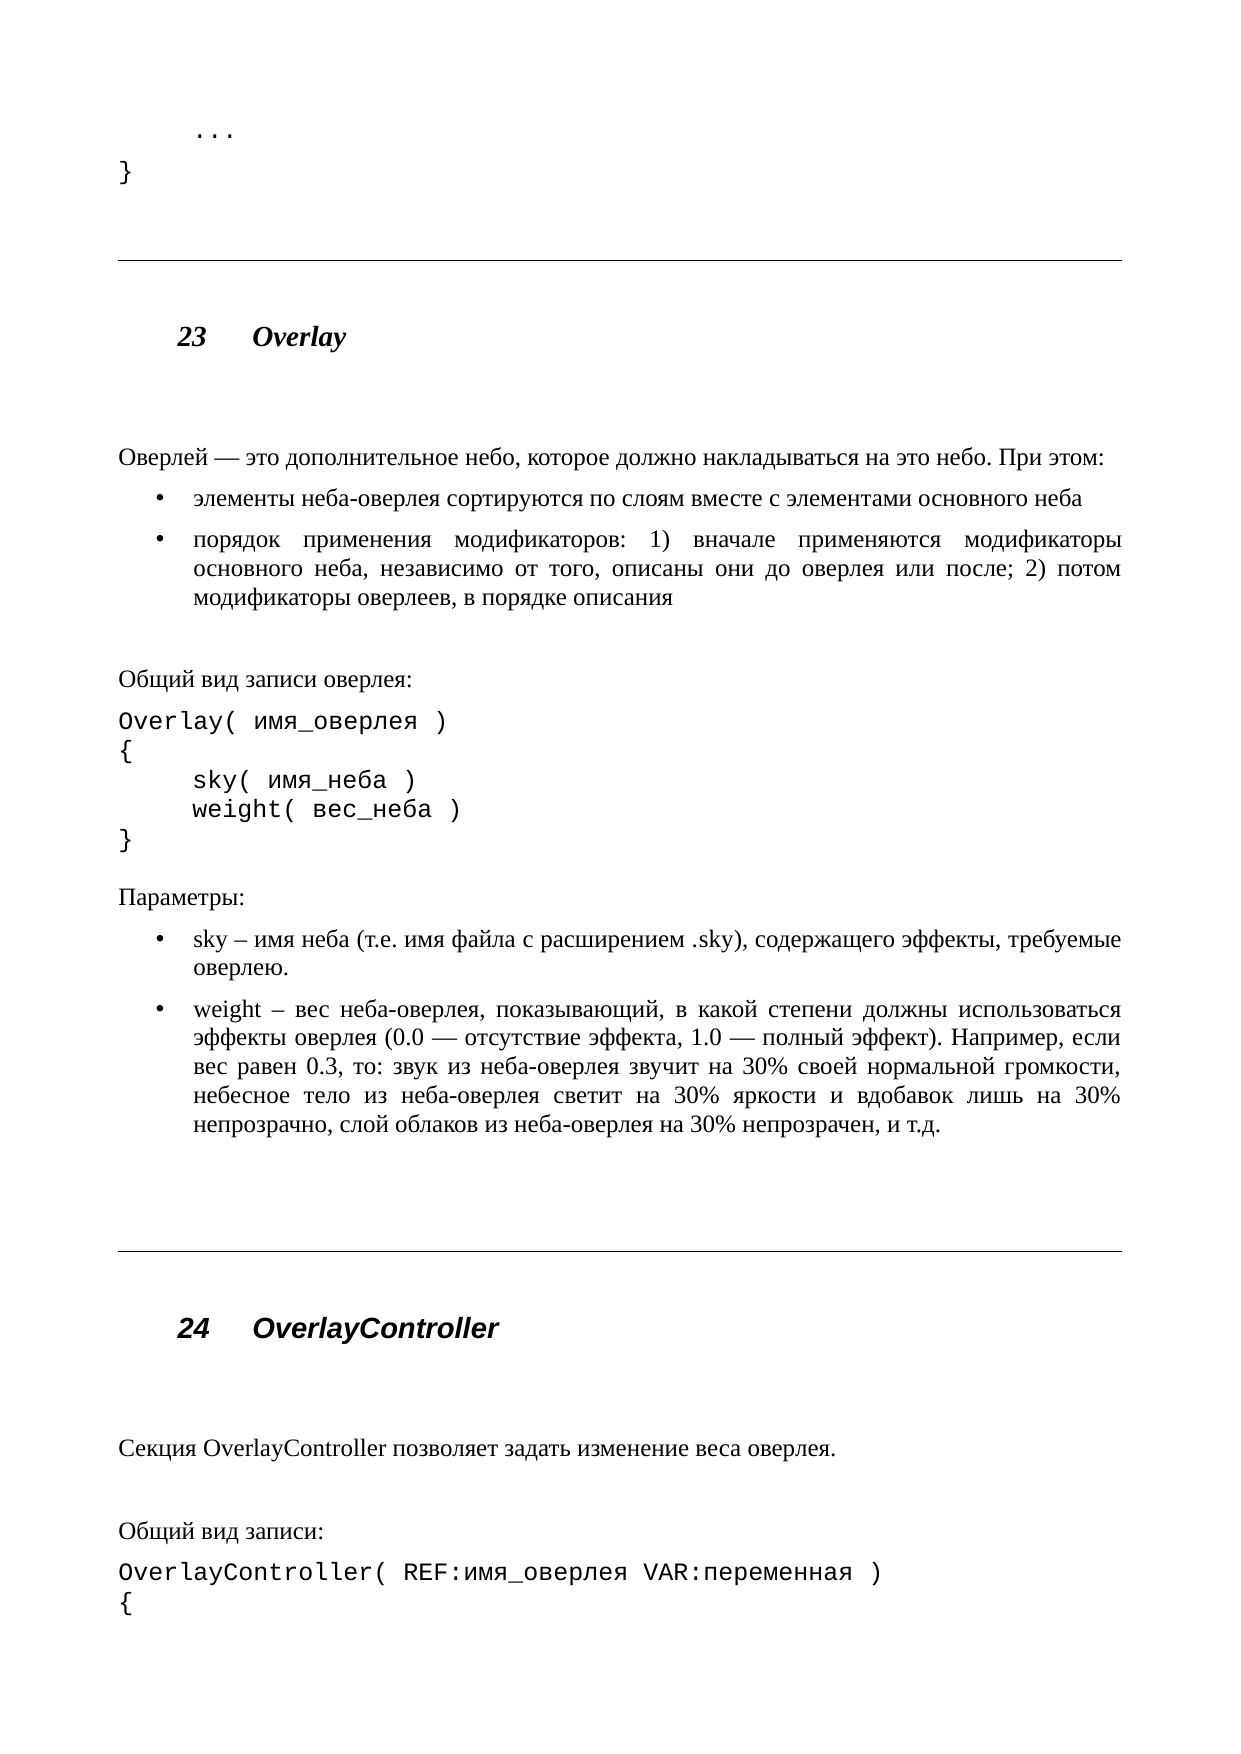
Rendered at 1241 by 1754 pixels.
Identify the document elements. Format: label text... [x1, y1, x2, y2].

text Overlay( имя_оверлея ) [118, 706, 1122, 735]
text { [118, 1587, 1122, 1616]
text } [118, 823, 1122, 853]
text weight( вес_неба ) [118, 794, 1122, 823]
text sky( имя_неба ) [118, 764, 1122, 794]
text OverlayController( REF:имя_оверлея VAR:переменная ) [118, 1557, 1122, 1587]
list элементы неба-оверлея сортируются по слоям вместе с элементами основного неба [156, 483, 1122, 512]
list sky – имя неба (т.е. имя файла с расширением .sky), содержащего эффекты, требуемые оверлею. [156, 924, 1122, 981]
text Общий вид записи: [118, 1516, 1122, 1544]
text } [118, 159, 1122, 187]
text Параметры: [118, 882, 1122, 911]
text Оверлей — это дополнительное небо, которое должно накладываться на это небо. При этом: [118, 442, 1122, 471]
text Секция OverlayController позволяет задать изменение веса оверлея. [118, 1433, 1122, 1462]
list порядок применения модификаторов: 1) вначале применяются модификаторы основного неба, независимо от того, описаны они до оверлея или после; 2) потом модификаторы оверлеев, в порядке описания [156, 524, 1122, 611]
text { [118, 735, 1122, 764]
list weight – вес неба-оверлея, показывающий, в какой степени должны использоваться эффекты оверлея (0.0 — отсутствие эффекта, 1.0 — полный эффект). Например, если вес равен 0.3, то: звук из неба-оверлея звучит на 30% своей нормальной громкости, небесное тело из неба-оверлея светит на 30% яркости и вдобавок лишь на 30% непрозрачно, слой облаков из неба-оверлея на 30% непрозрачен, и т.д. [156, 994, 1122, 1137]
subtitle OverlayController [118, 1252, 1122, 1403]
text ... [118, 118, 1122, 146]
subtitle Overlay [118, 261, 1122, 412]
text Общий вид записи оверлея: [118, 664, 1122, 693]
